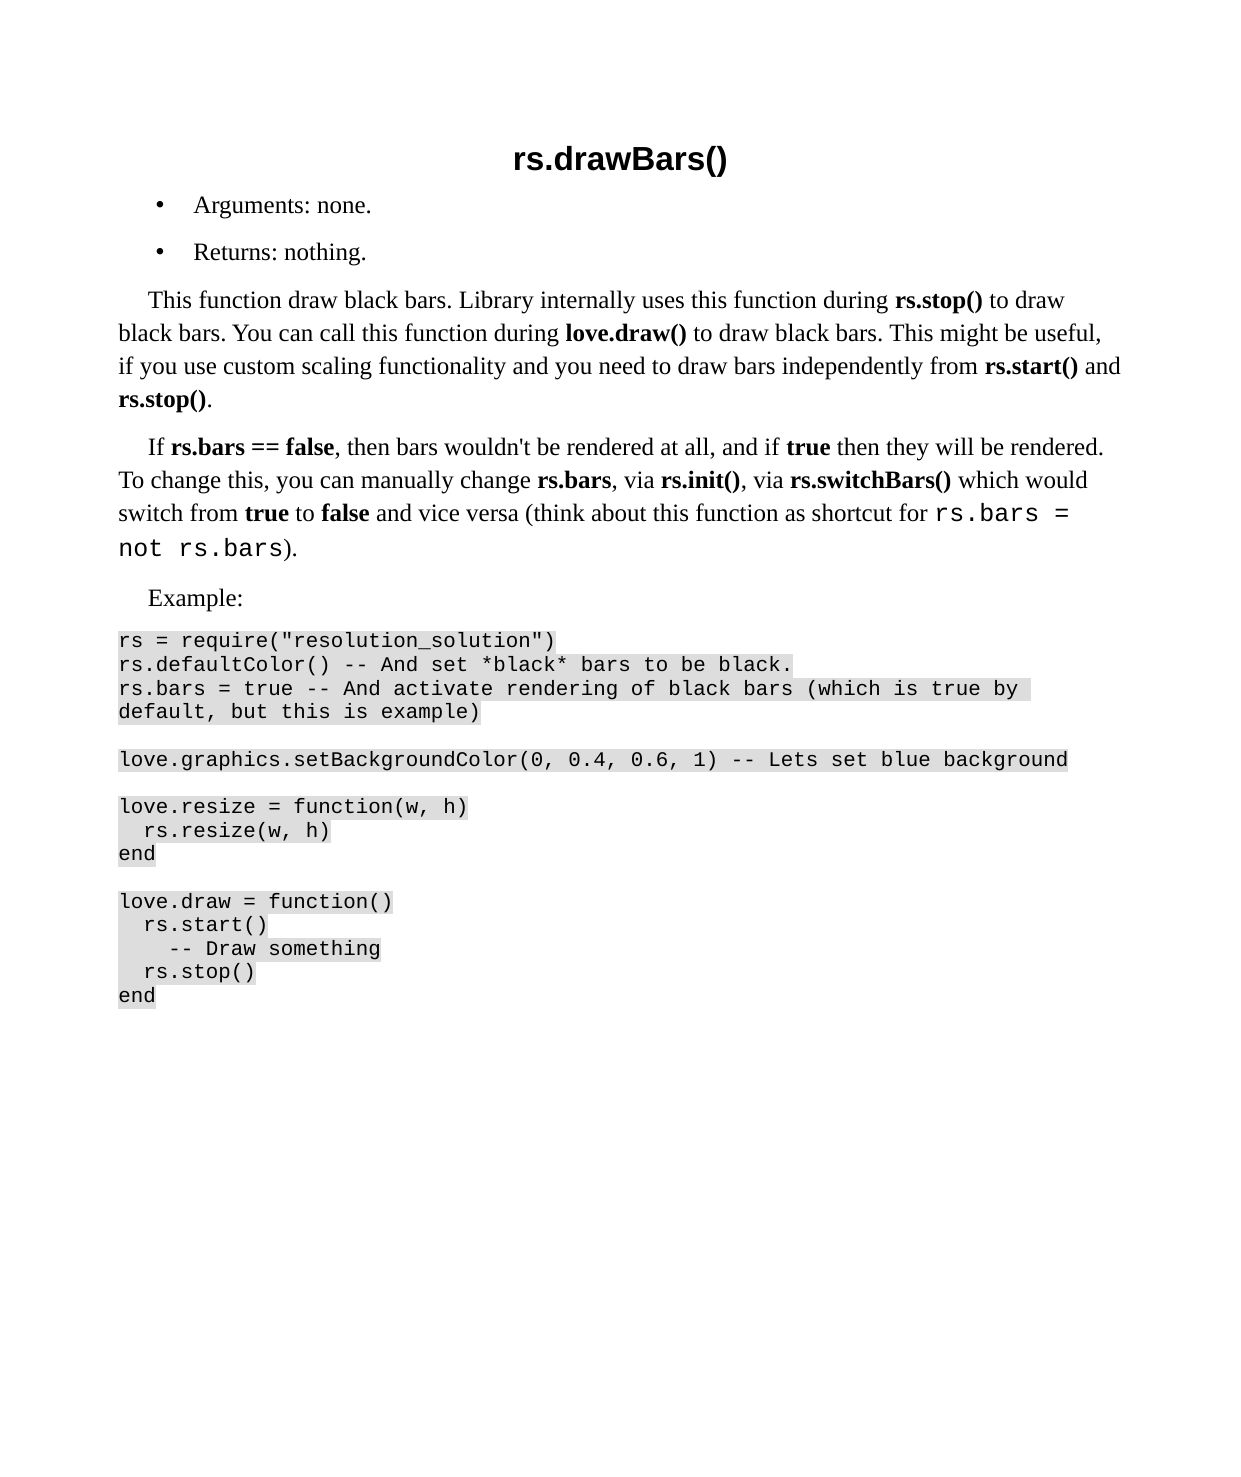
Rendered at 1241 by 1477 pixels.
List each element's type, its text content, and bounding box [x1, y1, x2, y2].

text This function draw black bars. Library internally uses this function during rs.stop() to draw black bars. You can call this function during love.draw() to draw black bars. This might be useful, if you use custom scaling functionality and you need to draw bars independently from rs.start() and rs.stop(). [118, 285, 1122, 413]
text -- Draw something [381, 938, 1122, 962]
list Arguments: none. [156, 190, 1122, 219]
text love.resize = function(w, h) [468, 796, 1122, 820]
text If rs.bars == false, then bars wouldn't be rendered at all, and if true then they will be rendered. To change this, you can manually change rs.bars, via rs.init(), via rs.switchBars() which would switch from true to false and vice versa (think about this function as shortcut for rs.bars = not rs.bars). [118, 432, 1122, 564]
list Returns: nothing. [156, 237, 1122, 266]
text rs.defaultColor() -- And set *black* bars to be black. [793, 654, 1122, 678]
text Example: [118, 583, 1122, 612]
text rs.stop() [256, 962, 1122, 985]
text rs = require("resolution_solution") [556, 631, 1122, 654]
text love.draw = function() [393, 891, 1122, 914]
text rs.start() [268, 914, 1122, 938]
subtitle rs.drawBars() [118, 139, 1122, 177]
text end [156, 985, 1122, 1009]
text rs.resize(w, h) [331, 820, 1122, 843]
text rs.bars = true -- And activate rendering of black bars (which is true by default, but this is example) [481, 678, 1122, 725]
text end [156, 843, 1122, 867]
